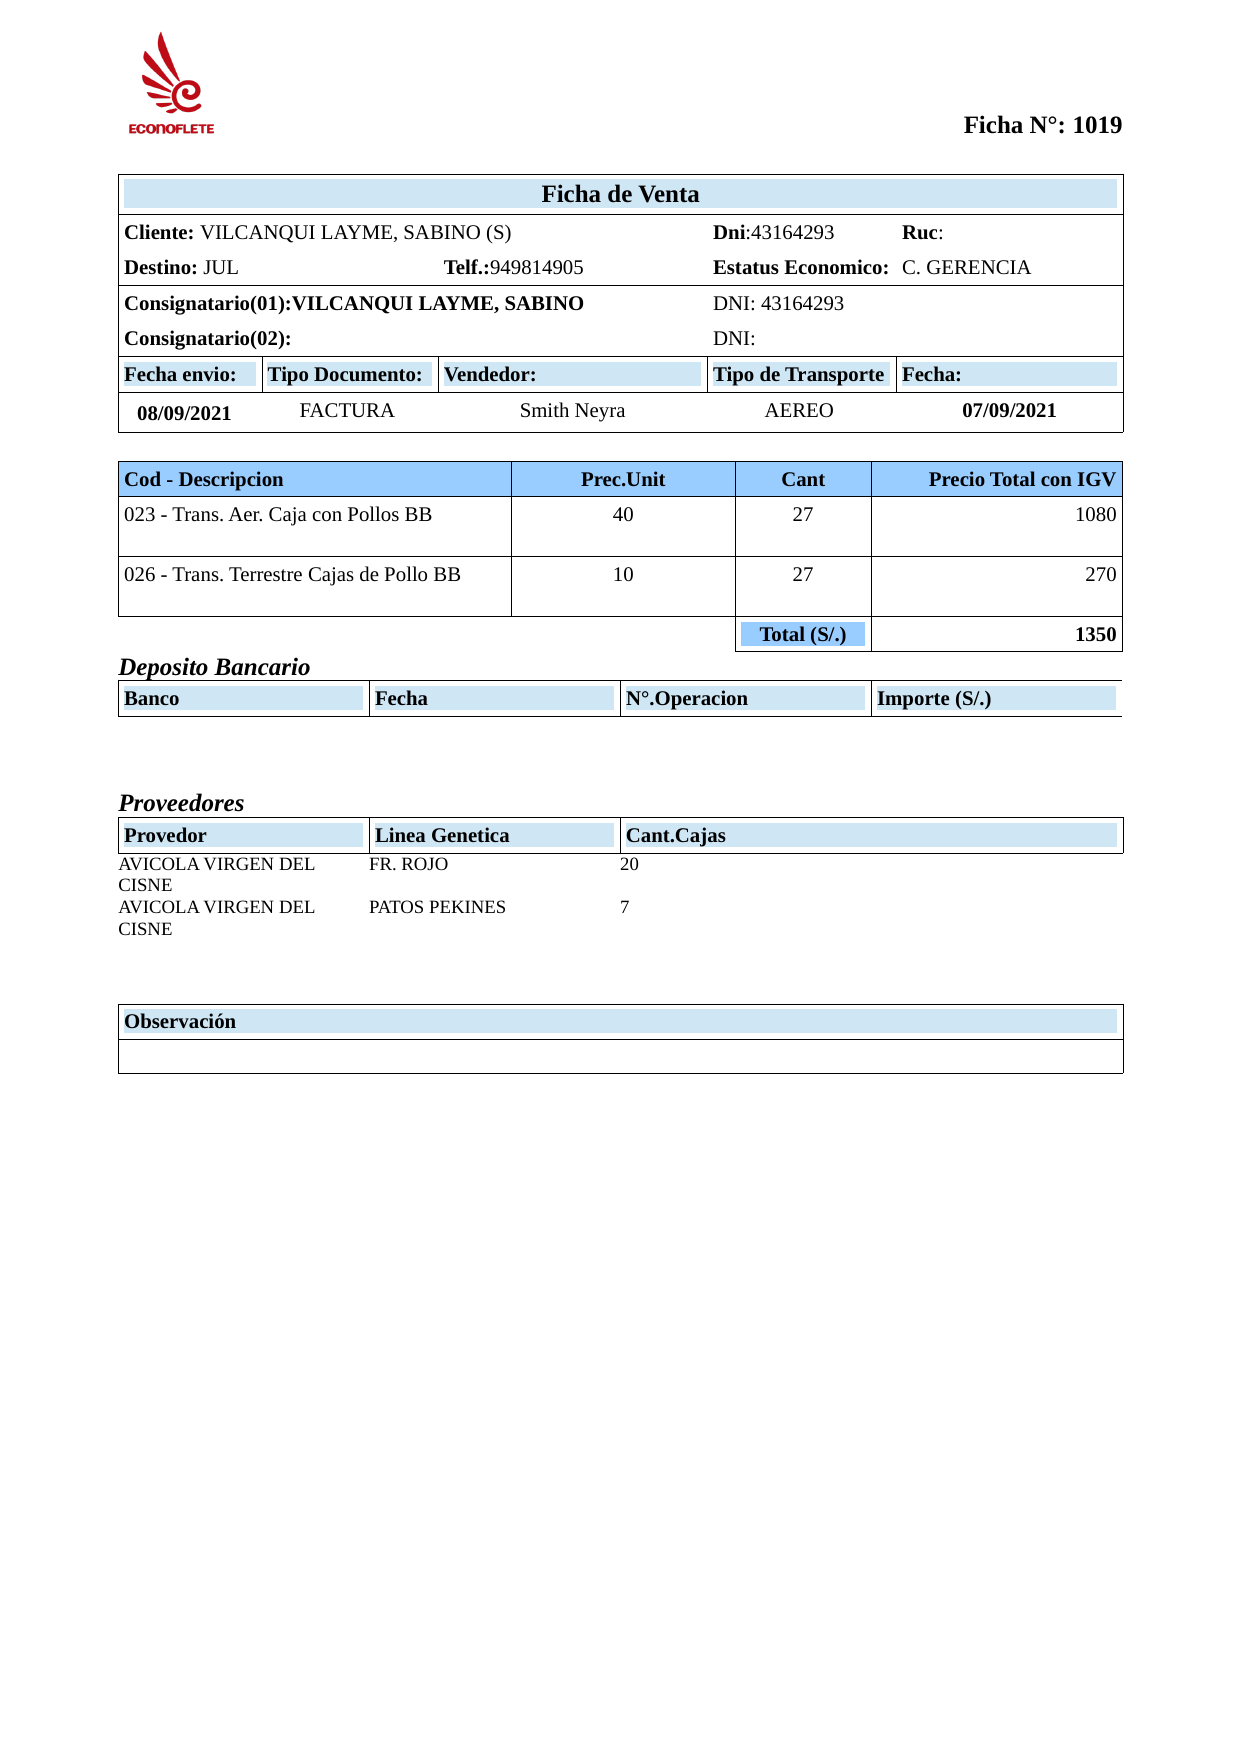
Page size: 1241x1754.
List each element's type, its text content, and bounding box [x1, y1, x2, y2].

table_cell 026 - Trans. Terrestre Cajas de Pollo BB [119, 557, 511, 616]
table_cell AVICOLA VIRGEN DEL CISNE [118, 854, 369, 896]
table_cell Total (S/.) [736, 617, 871, 651]
table_cell 023 - Trans. Aer. Caja con Pollos BB [119, 497, 511, 556]
table_cell PATOS PEKINES [369, 896, 620, 939]
table_cell [118, 764, 369, 788]
table_header Provedor [119, 818, 369, 853]
table_cell Fecha: [897, 357, 1123, 392]
table_cell 270 [872, 557, 1122, 616]
table_cell Destino: JUL [119, 249, 438, 285]
table_header N°.Operacion [621, 681, 871, 716]
table_cell 08/09/2021 [119, 393, 262, 432]
table_cell [620, 764, 871, 788]
picture [118, 31, 225, 134]
table_cell 1350 [872, 617, 1122, 651]
table_cell Cliente: VILCANQUI LAYME, SABINO (S) [119, 215, 707, 249]
table_cell Ruc: [896, 215, 1123, 249]
table_header Fecha [370, 681, 620, 716]
table_cell Fecha envio: [119, 357, 262, 392]
table_cell [871, 764, 1122, 788]
table_cell Vendedor: [439, 357, 707, 392]
table_cell DNI: [707, 321, 1123, 356]
table_cell [369, 961, 620, 982]
table_cell Dni:43164293 [707, 215, 896, 249]
table_cell [620, 961, 1123, 982]
table_cell FR. ROJO [369, 854, 620, 896]
table_header Ficha de Venta [119, 175, 1123, 214]
table_cell 27 [736, 557, 871, 616]
table_cell AEREO [707, 393, 896, 432]
table_cell [118, 939, 369, 961]
table_header Observación [119, 1005, 1123, 1039]
text Deposito Bancario [118, 652, 1122, 680]
table_cell 7 [620, 896, 1123, 939]
table_cell [871, 740, 1122, 764]
table_cell [511, 617, 735, 651]
table_cell 20 [620, 854, 1123, 896]
table_cell [118, 717, 369, 740]
table_cell [871, 717, 1122, 740]
table_cell [118, 961, 369, 982]
table_cell [118, 982, 369, 1004]
table_cell C. GERENCIA [896, 249, 1123, 285]
table_cell Consignatario(02): [119, 321, 707, 356]
table_header Cant [736, 462, 871, 496]
table_cell Smith Neyra [438, 393, 707, 432]
table_cell [118, 740, 369, 764]
table_cell 1080 [872, 497, 1122, 556]
table_cell FACTURA [262, 393, 438, 432]
table_header Cant.Cajas [621, 818, 1123, 853]
table_cell DNI: 43164293 [707, 286, 1123, 321]
table_cell [369, 982, 620, 1004]
table_header Banco [119, 681, 369, 716]
table_cell 40 [512, 497, 735, 556]
table_cell Consignatario(01):VILCANQUI LAYME, SABINO [119, 286, 707, 321]
table_cell [620, 982, 1123, 1004]
table_cell AVICOLA VIRGEN DEL CISNE [118, 896, 369, 939]
table_cell [118, 617, 511, 651]
table_header Linea Genetica [370, 818, 620, 853]
table_header Precio Total con IGV [872, 462, 1122, 496]
table_cell 10 [512, 557, 735, 616]
text Proveedores [118, 788, 1122, 817]
table_cell Estatus Economico: [707, 249, 896, 285]
table_cell Telf.:949814905 [438, 249, 707, 285]
table_cell [620, 740, 871, 764]
table_cell [119, 1040, 1123, 1072]
table_cell [620, 717, 871, 740]
table_header Prec.Unit [512, 462, 735, 496]
table_cell [369, 740, 620, 764]
table_cell 27 [736, 497, 871, 556]
table_cell Tipo de Transporte [708, 357, 896, 392]
table_cell 07/09/2021 [896, 393, 1123, 432]
table_cell [369, 717, 620, 740]
table_header Cod - Descripcion [119, 462, 511, 496]
table_cell [369, 764, 620, 788]
table_cell [620, 939, 1123, 961]
table_cell [369, 939, 620, 961]
table_header Importe (S/.) [872, 681, 1122, 716]
table_cell Tipo Documento: [263, 357, 438, 392]
